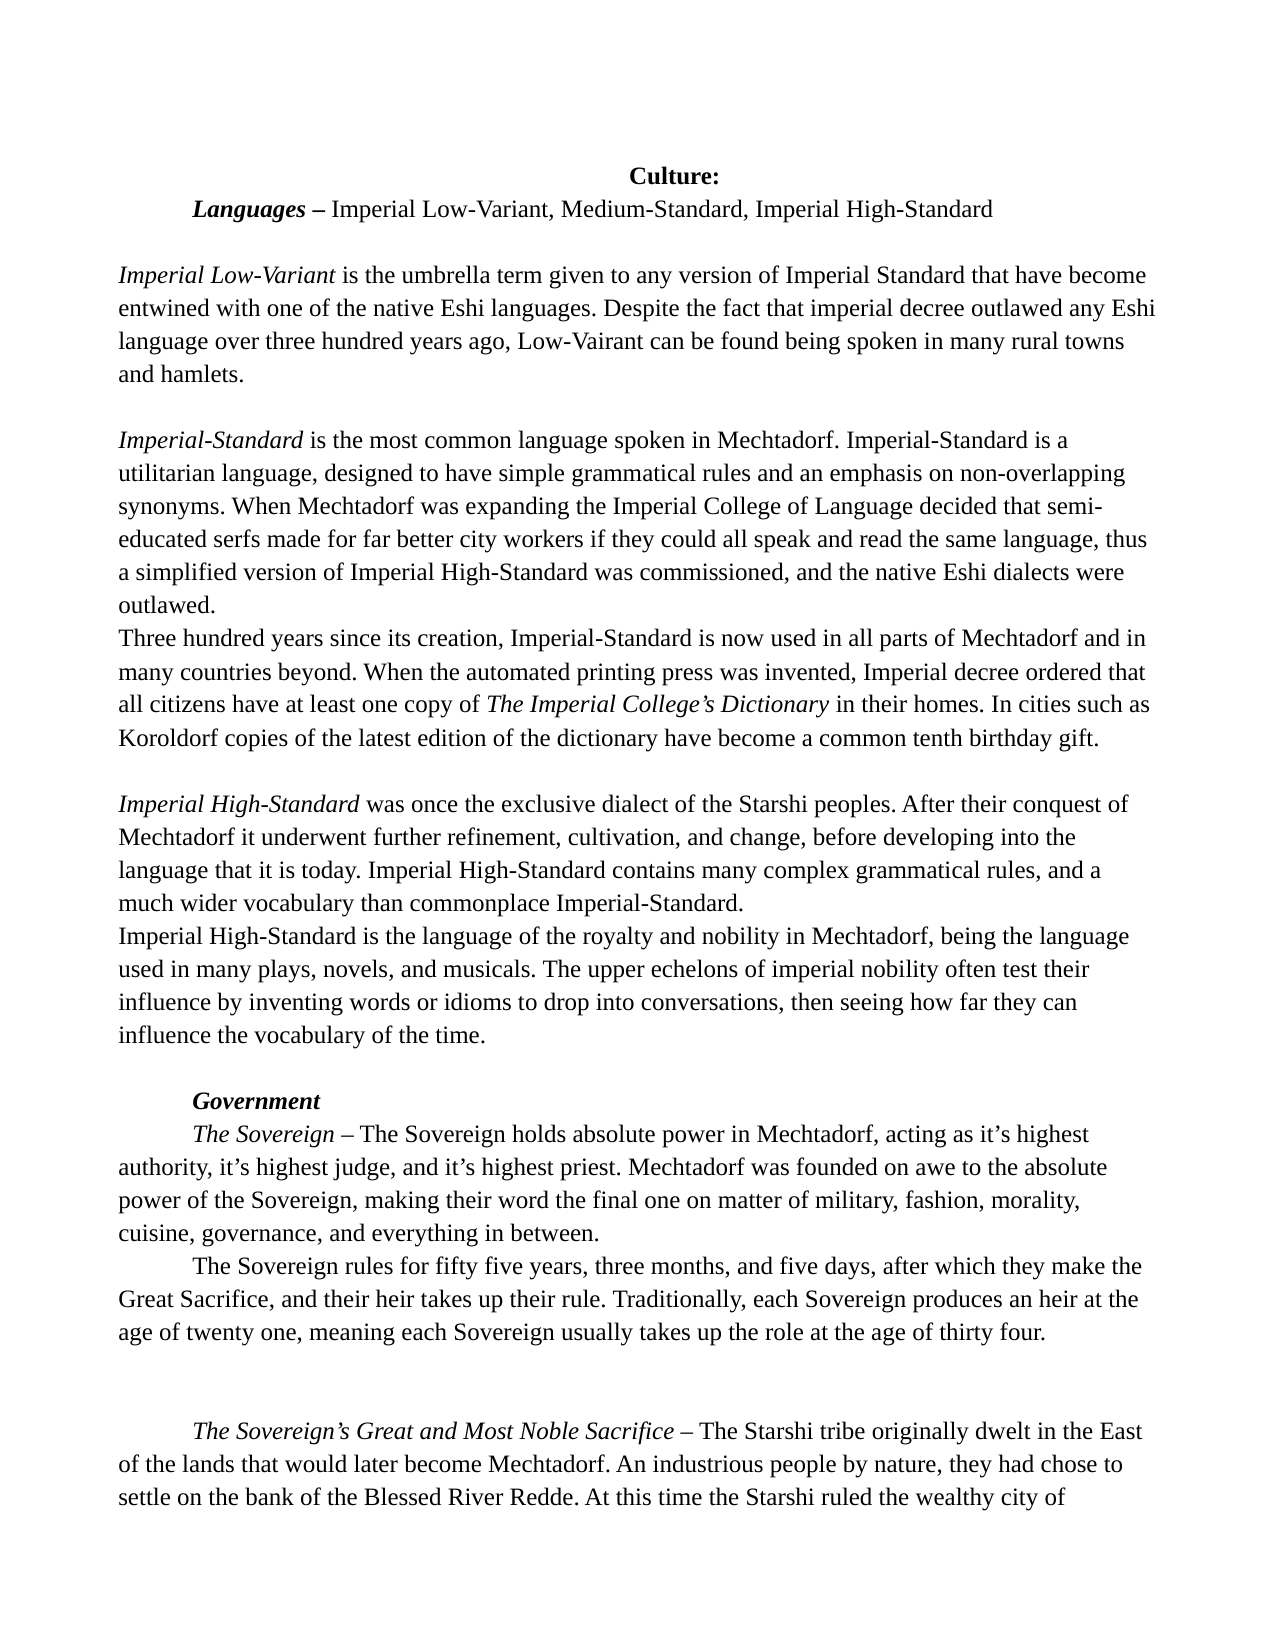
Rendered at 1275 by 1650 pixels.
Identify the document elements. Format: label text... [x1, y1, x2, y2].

text Three hundred years since its creation, Imperial-Standard is now used in all parts of Mechtadorf and in many countries beyond. When the automated printing press was invented, Imperial decree ordered that all citizens have at least one copy of The Imperial College’s Dictionary in their homes. In cities such as Koroldorf copies of the latest edition of the dictionary have become a common tenth birthday gift. [118, 623, 1157, 751]
text Culture: [118, 161, 1157, 190]
text Government [118, 1086, 1157, 1114]
text Languages – Imperial Low-Variant, Medium-Standard, Imperial High-Standard [118, 194, 1157, 223]
text The Sovereign’s Great and Most Noble Sacrifice – The Starshi tribe originally dwelt in the East of the lands that would later become Mechtadorf. An industrious people by nature, they had chose to settle on the bank of the Blessed River Redde. At this time the Starshi ruled the wealthy city of [118, 1416, 1157, 1511]
text Imperial Low-Variant is the umbrella term given to any version of Imperial Standard that have become entwined with one of the native Eshi languages. Despite the fact that imperial decree outlawed any Eshi language over three hundred years ago, Low-Vairant can be found being spoken in many rural towns and hamlets. [118, 260, 1157, 388]
text The Sovereign rules for fifty five years, three months, and five days, after which they make the Great Sacrifice, and their heir takes up their rule. Traditionally, each Sovereign produces an heir at the age of twenty one, meaning each Sovereign usually takes up the role at the age of thirty four. [118, 1251, 1157, 1346]
text Imperial High-Standard was once the exclusive dialect of the Starshi peoples. After their conquest of Mechtadorf it underwent further refinement, cultivation, and change, before developing into the language that it is today. Imperial High-Standard contains many complex grammatical rules, and a much wider vocabulary than commonplace Imperial-Standard. [118, 789, 1157, 916]
text Imperial High-Standard is the language of the royalty and nobility in Mechtadorf, being the language used in many plays, novels, and musicals. The upper echelons of imperial nobility often test their influence by inventing words or idioms to drop into conversations, then seeing how far they can influence the vocabulary of the time. [118, 921, 1157, 1048]
text The Sovereign – The Sovereign holds absolute power in Mechtadorf, acting as it’s highest authority, it’s highest judge, and it’s highest priest. Mechtadorf was founded on awe to the absolute power of the Sovereign, making their word the final one on matter of military, fashion, morality, cuisine, governance, and everything in between. [118, 1119, 1157, 1247]
text Imperial-Standard is the most common language spoken in Mechtadorf. Imperial-Standard is a utilitarian language, designed to have simple grammatical rules and an emphasis on non-overlapping synonyms. When Mechtadorf was expanding the Imperial College of Language decided that semi-educated serfs made for far better city workers if they could all speak and read the same language, thus a simplified version of Imperial High-Standard was commissioned, and the native Eshi dialects were outlawed. [118, 425, 1157, 619]
